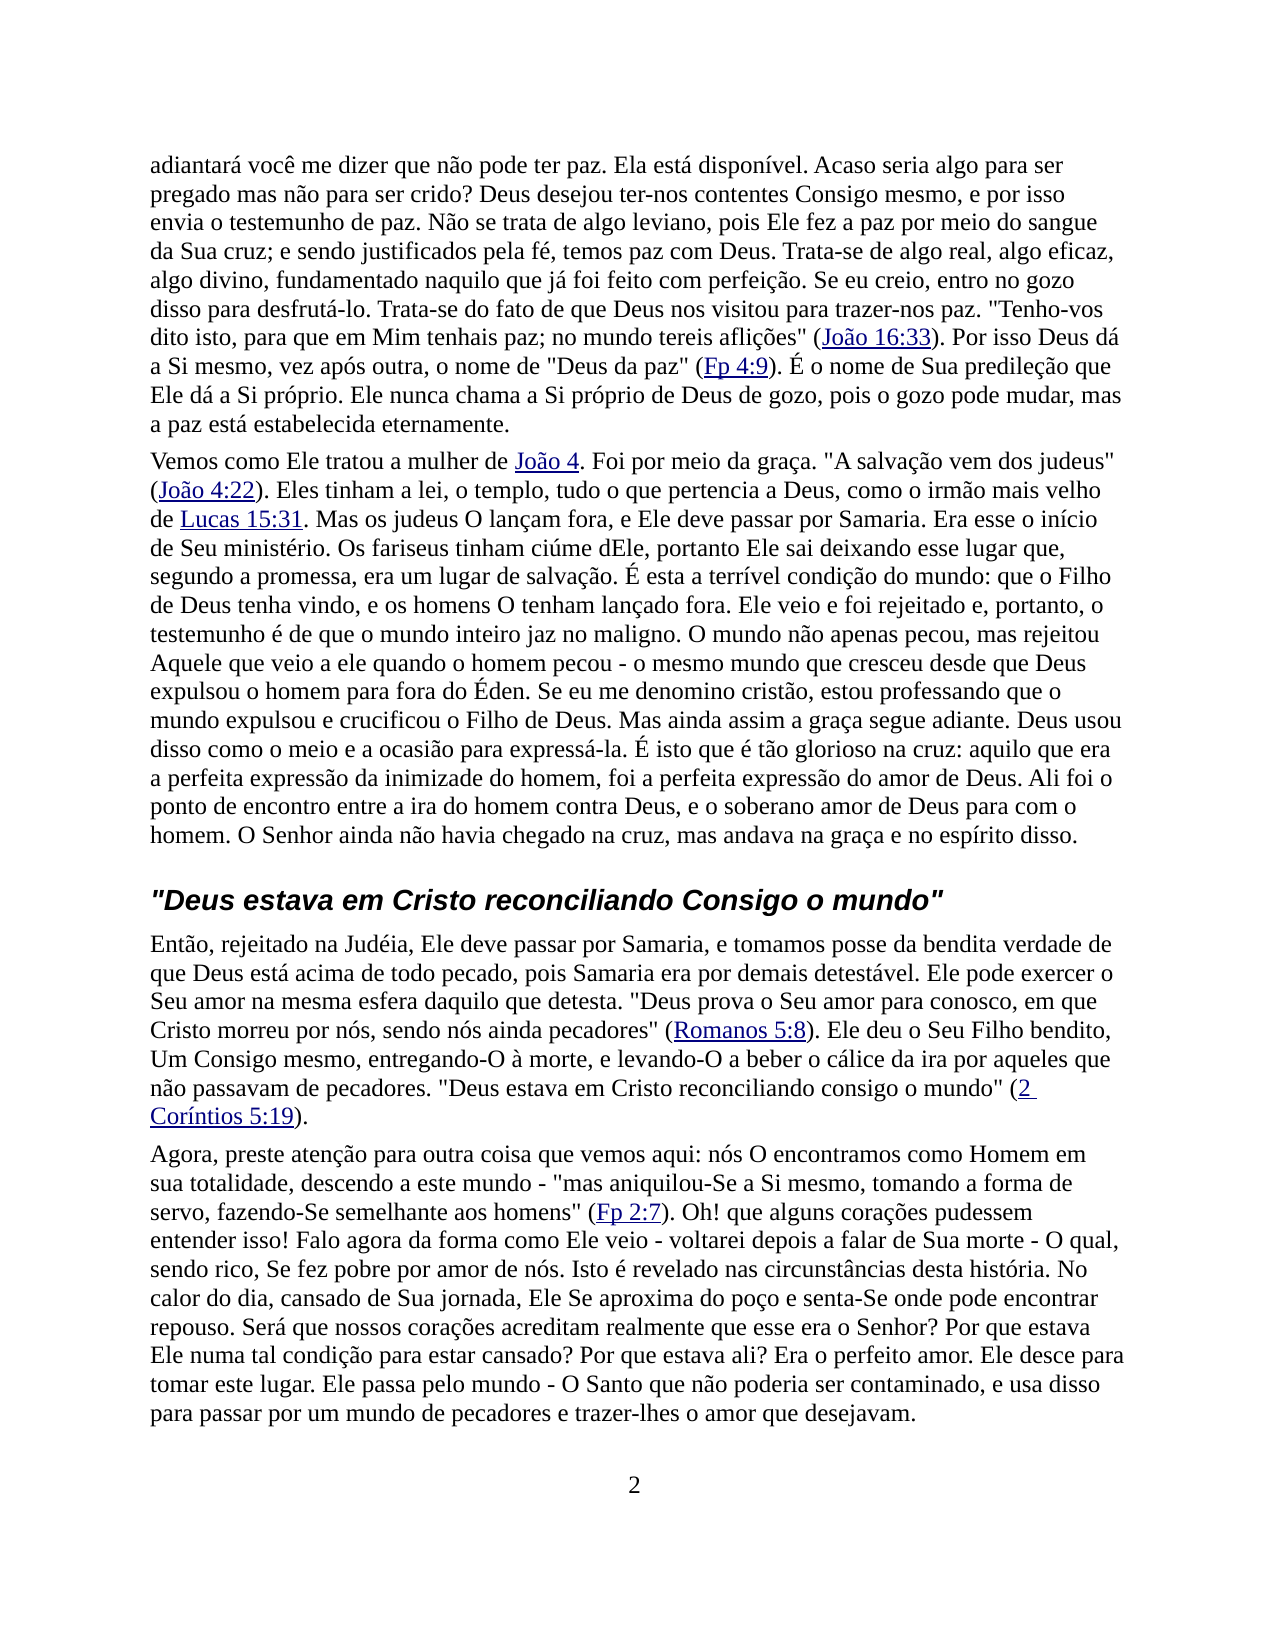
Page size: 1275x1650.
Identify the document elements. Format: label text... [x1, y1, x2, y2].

subtitle "Deus estava em Cristo reconciliando Consigo o mundo" [150, 883, 1125, 916]
text adiantará você me dizer que não pode ter paz. Ela está disponível. Acaso seria algo para ser pregado mas não para ser crido? Deus desejou ter-nos contentes Consigo mesmo, e por isso envia o testemunho de paz. Não se trata de algo leviano, pois Ele fez a paz por meio do sangue da Sua cruz; e sendo justificados pela fé, temos paz com Deus. Trata-se de algo real, algo eficaz, algo divino, fundamentado naquilo que já foi feito com perfeição. Se eu creio, entro no gozo disso para desfrutá-lo. Trata-se do fato de que Deus nos visitou para trazer-nos paz. "Tenho-vos dito isto, para que em Mim tenhais paz; no mundo tereis aflições" (João 16:33). Por isso Deus dá a Si mesmo, vez após outra, o nome de "Deus da paz" (Fp 4:9). É o nome de Sua predileção que Ele dá a Si próprio. Ele nunca chama a Si próprio de Deus de gozo, pois o gozo pode mudar, mas a paz está estabelecida eternamente. [150, 150, 1125, 437]
text Então, rejeitado na Judéia, Ele deve passar por Samaria, e tomamos posse da bendita verdade de que Deus está acima de todo pecado, pois Samaria era por demais detestável. Ele pode exercer o Seu amor na mesma esfera daquilo que detesta. "Deus prova o Seu amor para conosco, em que Cristo morreu por nós, sendo nós ainda pecadores" (Romanos 5:8). Ele deu o Seu Filho bendito, Um Consigo mesmo, entregando-O à morte, e levando-O a beber o cálice da ira por aqueles que não passavam de pecadores. "Deus estava em Cristo reconciliando consigo o mundo" (2 Coríntios 5:19). [150, 929, 1125, 1130]
text Vemos como Ele tratou a mulher de João 4. Foi por meio da graça. "A salvação vem dos judeus" (João 4:22). Eles tinham a lei, o templo, tudo o que pertencia a Deus, como o irmão mais velho de Lucas 15:31. Mas os judeus O lançam fora, e Ele deve passar por Samaria. Era esse o início de Seu ministério. Os fariseus tinham ciúme dEle, portanto Ele sai deixando esse lugar que, segundo a promessa, era um lugar de salvação. É esta a terrível condição do mundo: que o Filho de Deus tenha vindo, e os homens O tenham lançado fora. Ele veio e foi rejeitado e, portanto, o testemunho é de que o mundo inteiro jaz no maligno. O mundo não apenas pecou, mas rejeitou Aquele que veio a ele quando o homem pecou - o mesmo mundo que cresceu desde que Deus expulsou o homem para fora do Éden. Se eu me denomino cristão, estou professando que o mundo expulsou e crucificou o Filho de Deus. Mas ainda assim a graça segue adiante. Deus usou disso como o meio e a ocasião para expressá-la. É isto que é tão glorioso na cruz: aquilo que era a perfeita expressão da inimizade do homem, foi a perfeita expressão do amor de Deus. Ali foi o ponto de encontro entre a ira do homem contra Deus, e o soberano amor de Deus para com o homem. O Senhor ainda não havia chegado na cruz, mas andava na graça e no espírito disso. [150, 446, 1125, 849]
text Agora, preste atenção para outra coisa que vemos aqui: nós O encontramos como Homem em sua totalidade, descendo a este mundo - "mas aniquilou-Se a Si mesmo, tomando a forma de servo, fazendo-Se semelhante aos homens" (Fp 2:7). Oh! que alguns corações pudessem entender isso! Falo agora da forma como Ele veio - voltarei depois a falar de Sua morte - O qual, sendo rico, Se fez pobre por amor de nós. Isto é revelado nas circunstâncias desta história. No calor do dia, cansado de Sua jornada, Ele Se aproxima do poço e senta-Se onde pode encontrar repouso. Será que nossos corações acreditam realmente que esse era o Senhor? Por que estava Ele numa tal condição para estar cansado? Por que estava ali? Era o perfeito amor. Ele desce para tomar este lugar. Ele passa pelo mundo - O Santo que não poderia ser contaminado, e usa disso para passar por um mundo de pecadores e trazer-lhes o amor que desejavam. [150, 1139, 1125, 1427]
